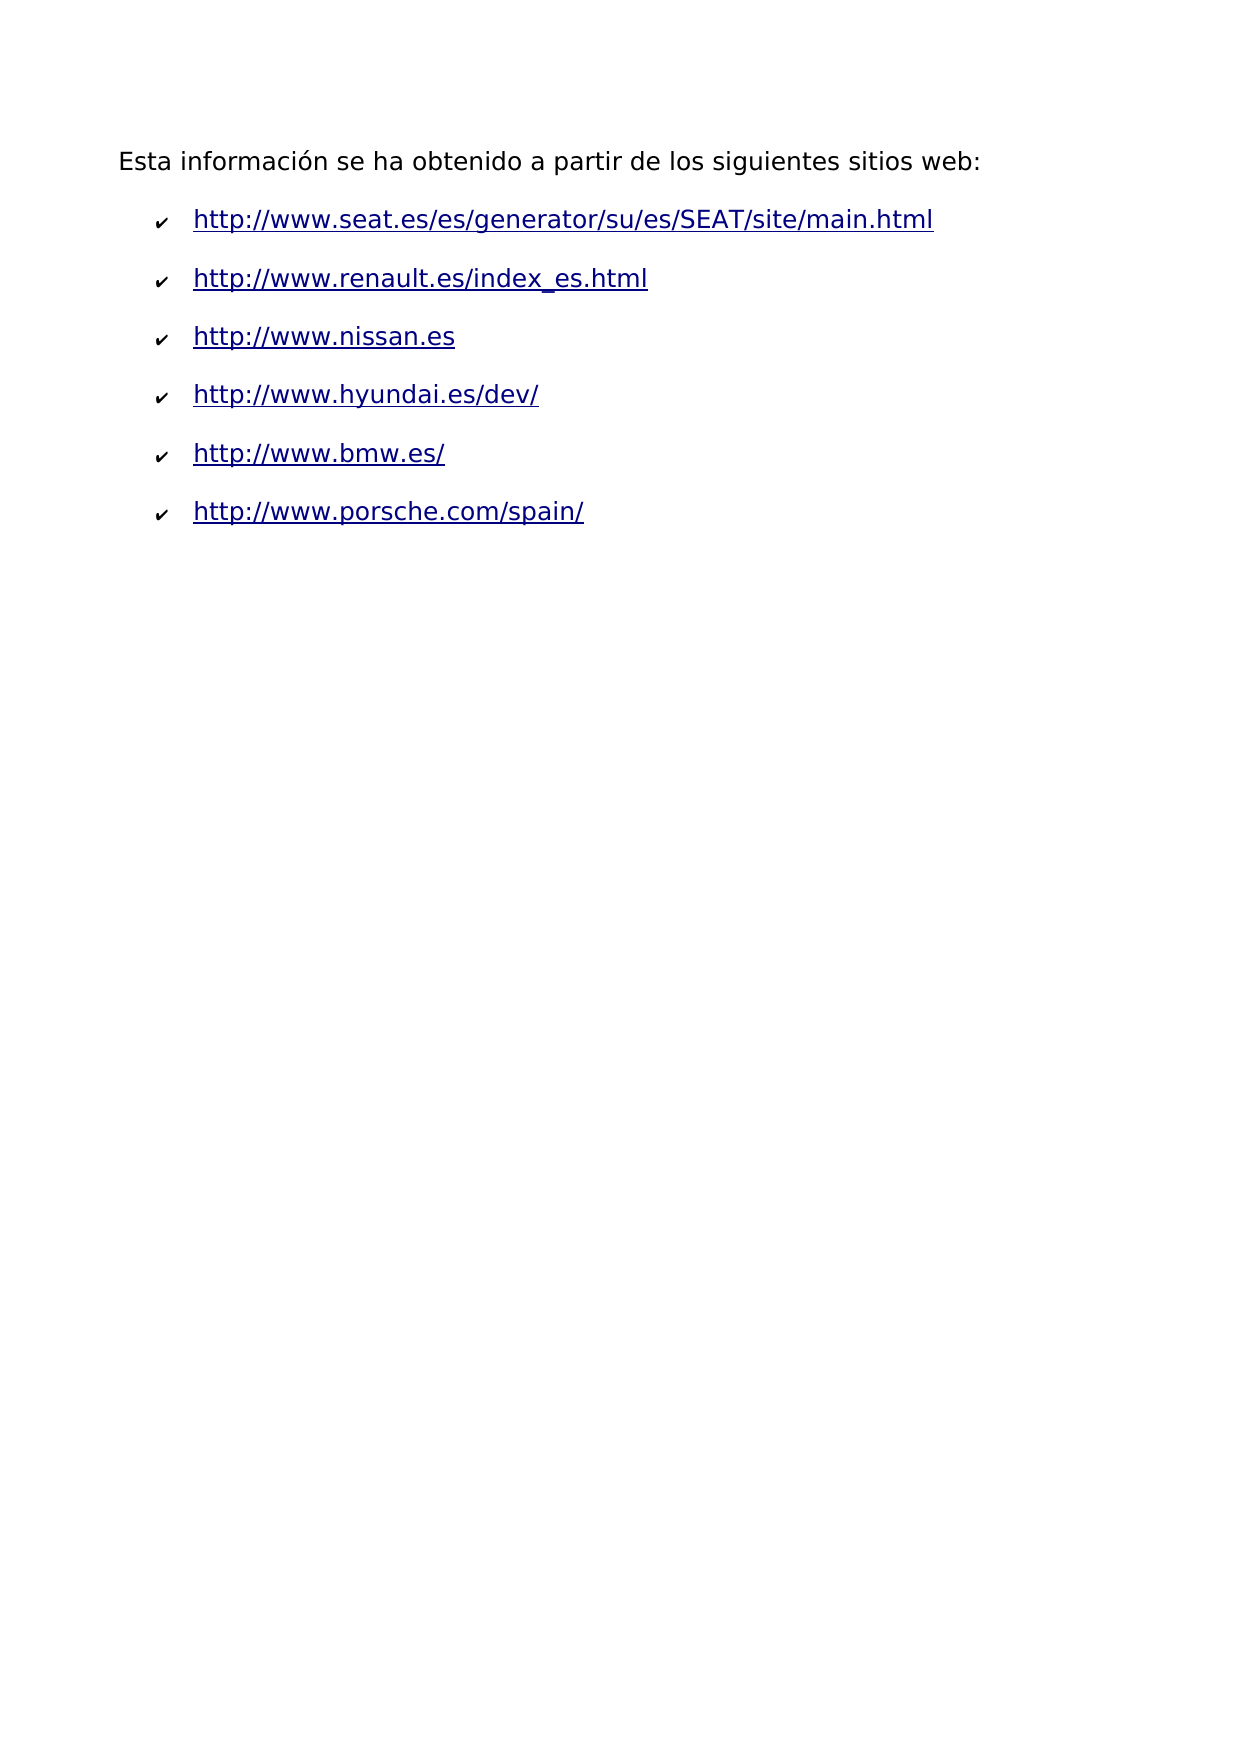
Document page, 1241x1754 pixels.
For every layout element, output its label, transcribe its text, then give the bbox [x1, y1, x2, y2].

list http://www.nissan.es [156, 322, 1122, 381]
list http://www.bmw.es/ [156, 439, 1122, 497]
text Esta información se ha obtenido a partir de los siguientes sitios web: [118, 147, 1122, 176]
list http://www.renault.es/index_es.html [156, 264, 1122, 322]
list http://www.seat.es/es/generator/su/es/SEAT/site/main.html [156, 206, 1122, 264]
list http://www.hyundai.es/dev/ [156, 381, 1122, 439]
list http://www.porsche.com/spain/ [156, 497, 1122, 526]
